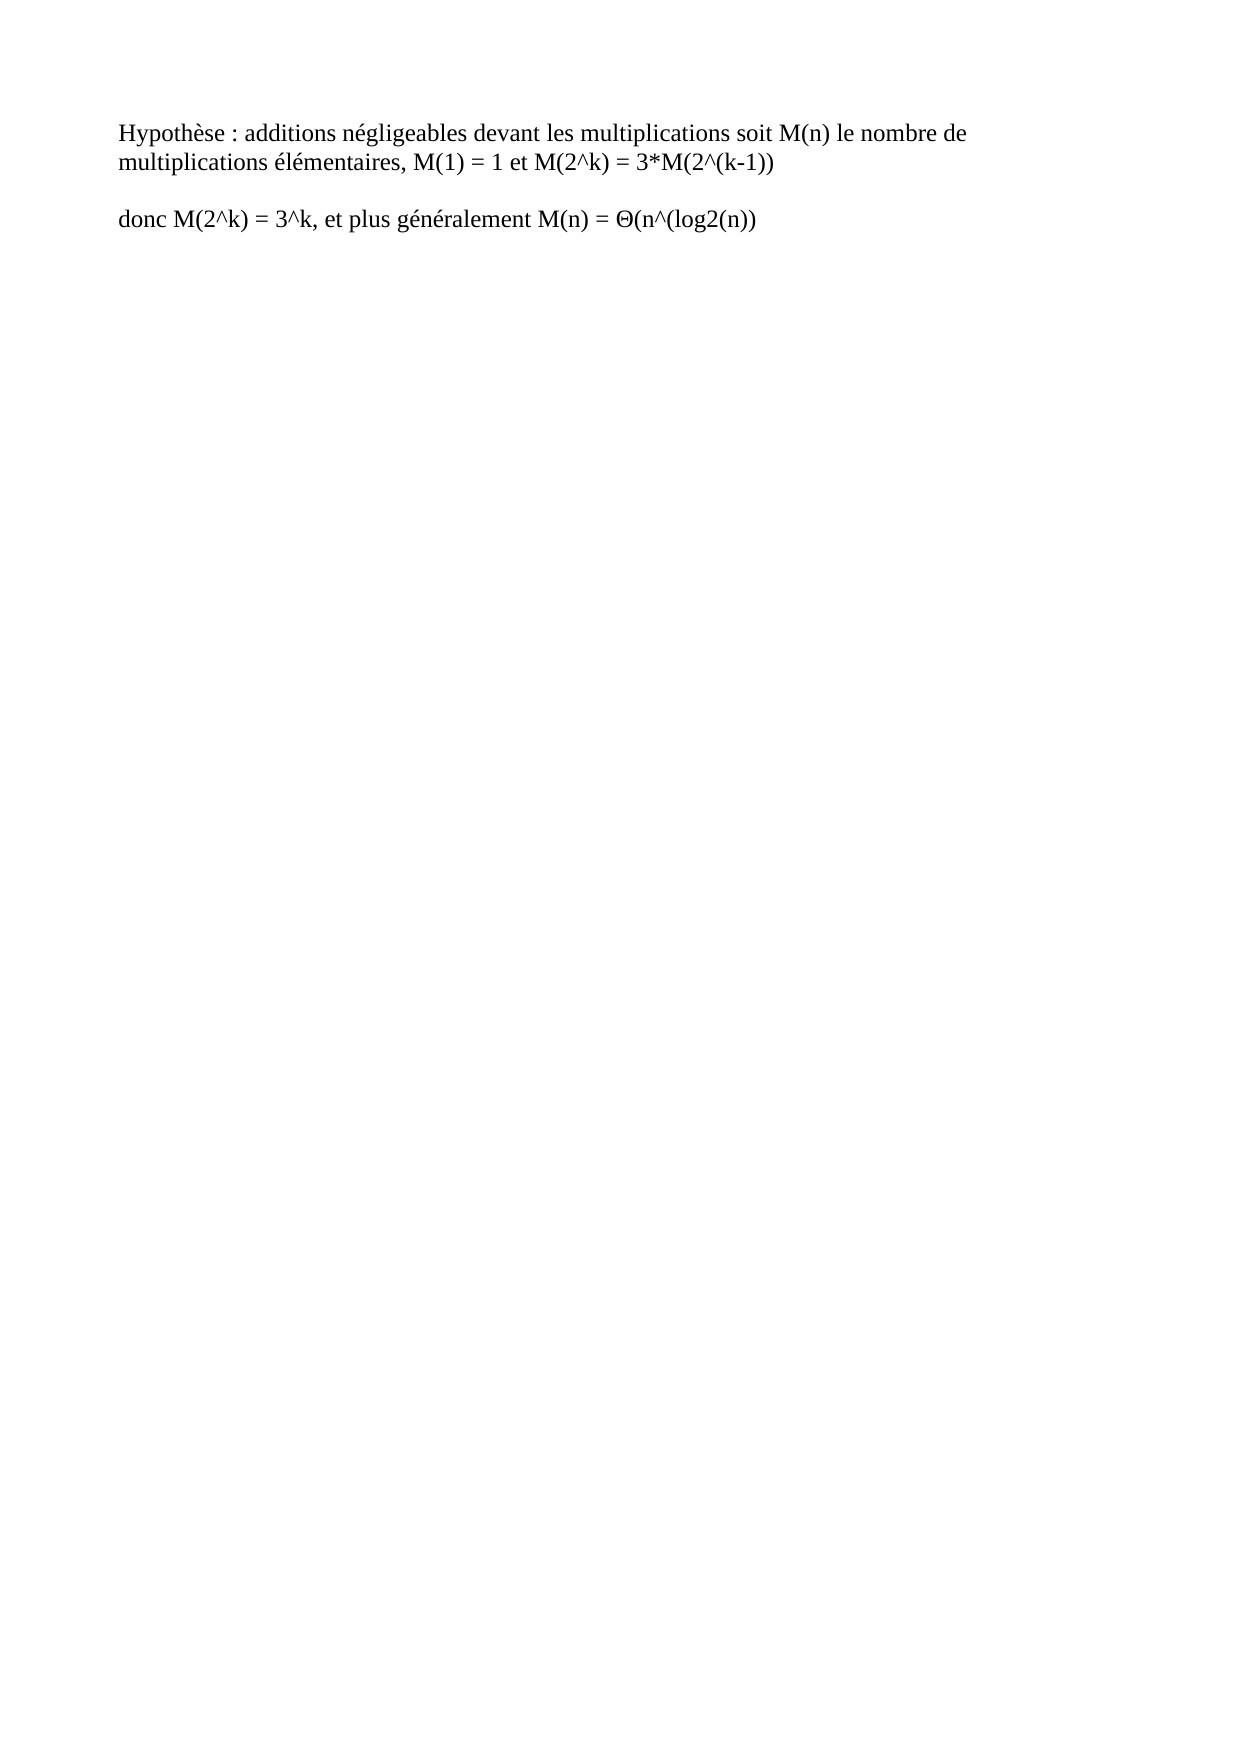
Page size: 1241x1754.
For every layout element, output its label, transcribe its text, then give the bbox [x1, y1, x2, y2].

text Hypothèse : additions négligeables devant les multiplications soit M(n) le nombre de multiplications élémentaires, M(1) = 1 et M(2^k) = 3*M(2^(k-1)) [118, 118, 1122, 176]
text donc M(2^k) = 3^k, et plus généralement M(n) = Θ(n^(log2(n)) [118, 204, 1122, 233]
